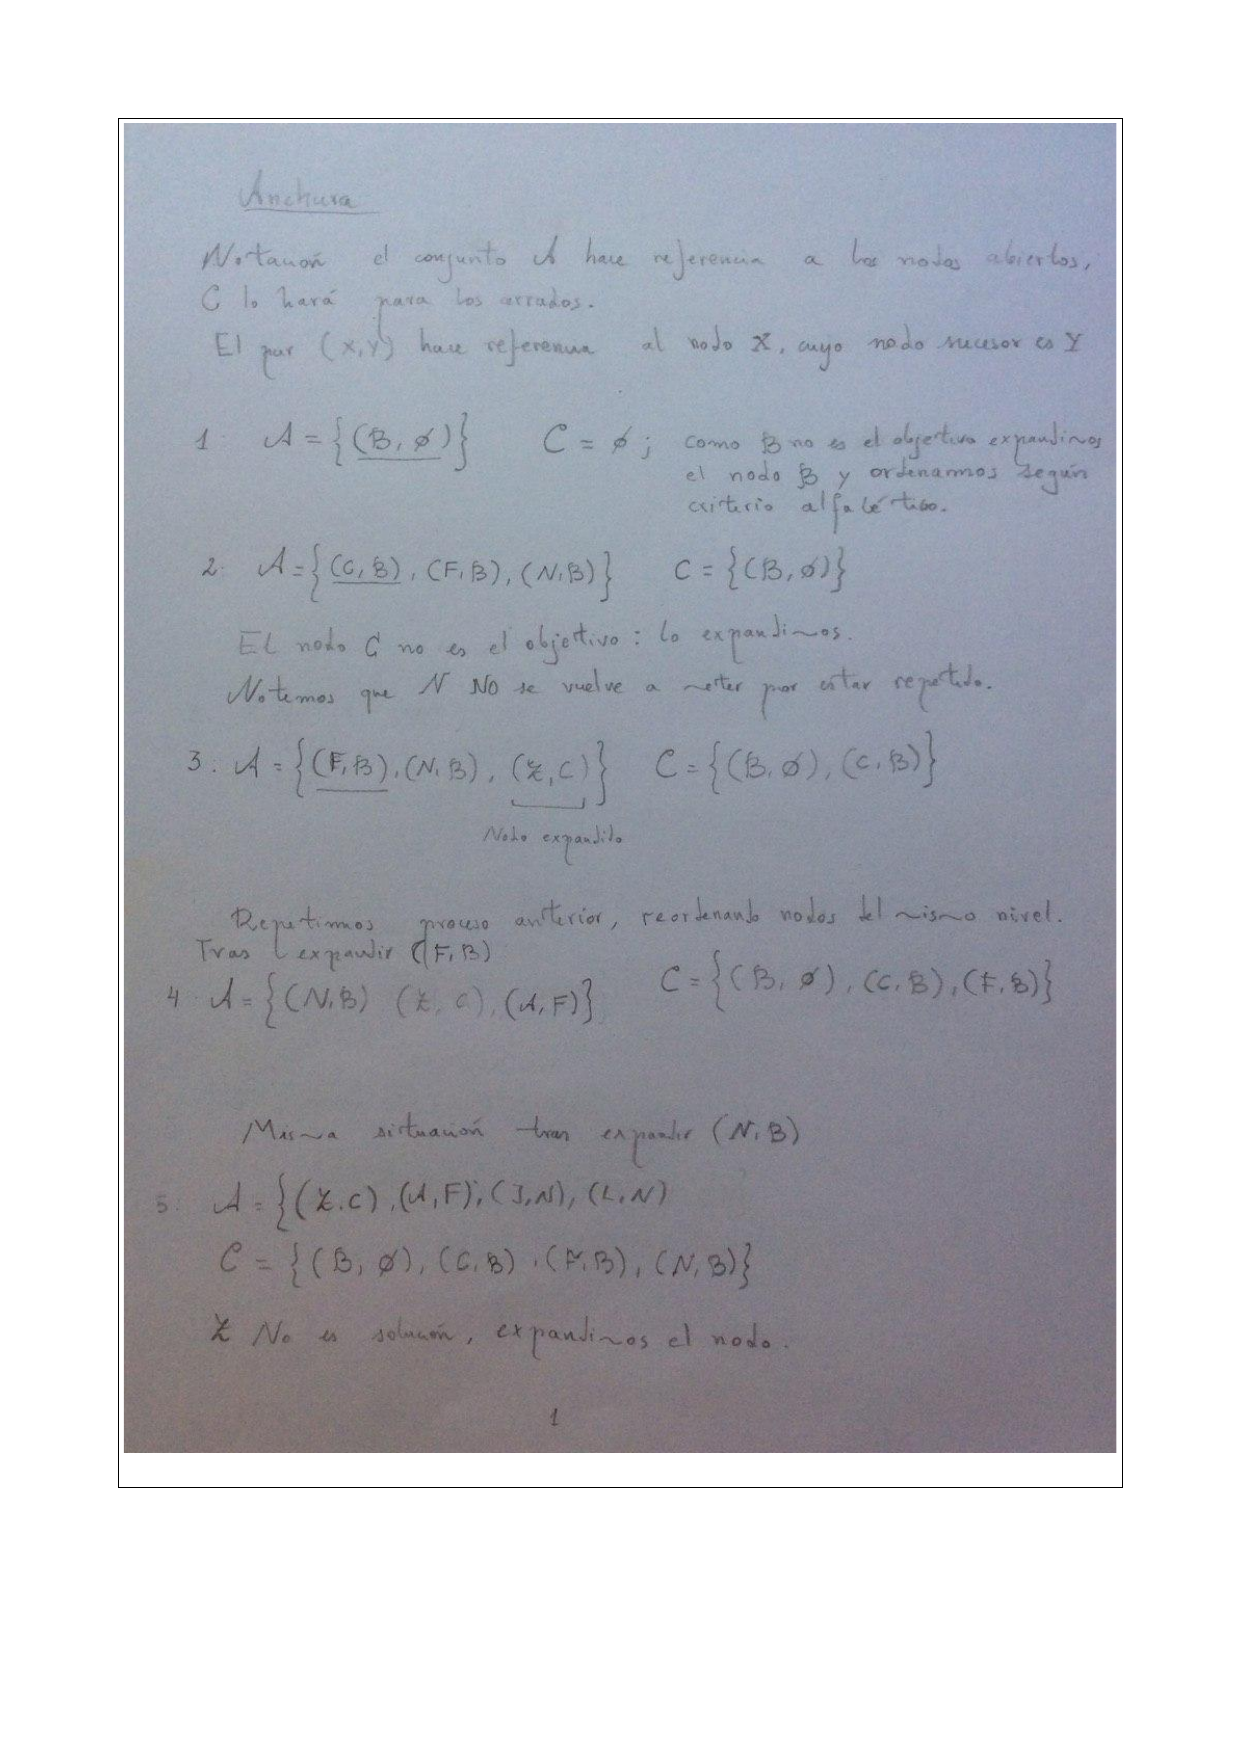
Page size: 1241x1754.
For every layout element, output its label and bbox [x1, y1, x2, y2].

picture [123, 123, 1117, 1453]
table_header [119, 119, 1122, 1487]
